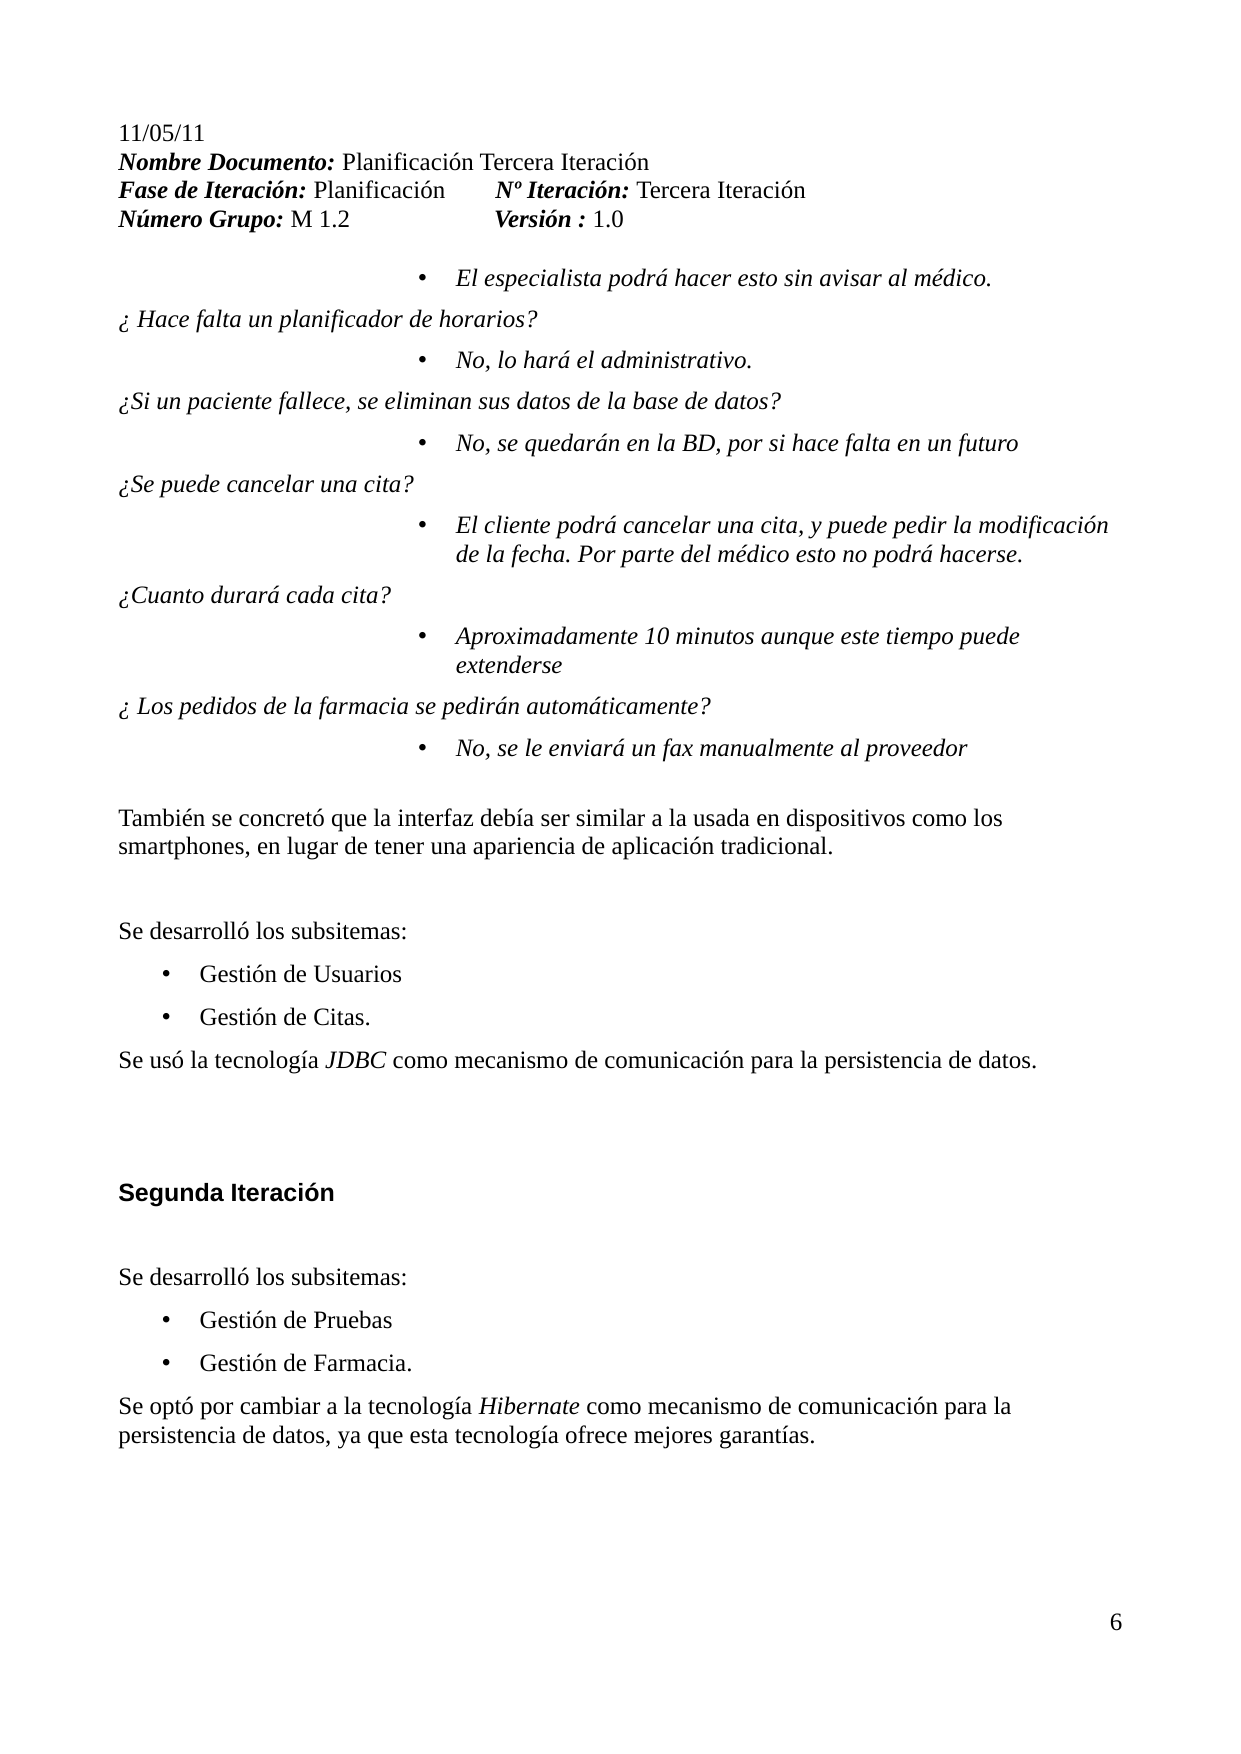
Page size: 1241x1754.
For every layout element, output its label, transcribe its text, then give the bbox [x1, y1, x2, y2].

list Gestión de Usuarios [162, 959, 1122, 988]
list Gestión de Farmacia. [162, 1348, 1122, 1377]
text Se usó la tecnología JDBC como mecanismo de comunicación para la persistencia de datos. [118, 1045, 1122, 1074]
list El cliente podrá cancelar una cita, y puede pedir la modificación de la fecha. Por parte del médico esto no podrá hacerse. [418, 510, 1122, 568]
text ¿Se puede cancelar una cita? [118, 469, 1122, 498]
text ¿ Los pedidos de la farmacia se pedirán automáticamente? [118, 691, 1122, 720]
list No, lo hará el administrativo. [418, 345, 1122, 374]
list No, se quedarán en la BD, por si hace falta en un futuro [418, 428, 1122, 456]
text Se optó por cambiar a la tecnología Hibernate como mecanismo de comunicación para la persistencia de datos, ya que esta tecnología ofrece mejores garantías. [118, 1391, 1122, 1478]
list Gestión de Citas. [162, 1002, 1122, 1031]
text Se desarrolló los subsitemas: [118, 1262, 1122, 1291]
text ¿ Hace falta un planificador de horarios? [118, 304, 1122, 333]
subtitle Segunda Iteración [118, 1178, 1122, 1206]
text ¿Cuanto durará cada cita? [118, 580, 1122, 609]
list El especialista podrá hacer esto sin avisar al médico. [418, 263, 1122, 291]
text ¿Si un paciente fallece, se eliminan sus datos de la base de datos? [118, 386, 1122, 415]
text Se desarrolló los subsitemas: [118, 916, 1122, 944]
list Gestión de Pruebas [162, 1305, 1122, 1334]
text También se concretó que la interfaz debía ser similar a la usada en dispositivos como los smartphones, en lugar de tener una apariencia de aplicación tradicional. [118, 803, 1122, 860]
list Aproximadamente 10 minutos aunque este tiempo puede extenderse [418, 621, 1122, 679]
list No, se le enviará un fax manualmente al proveedor [418, 733, 1122, 790]
